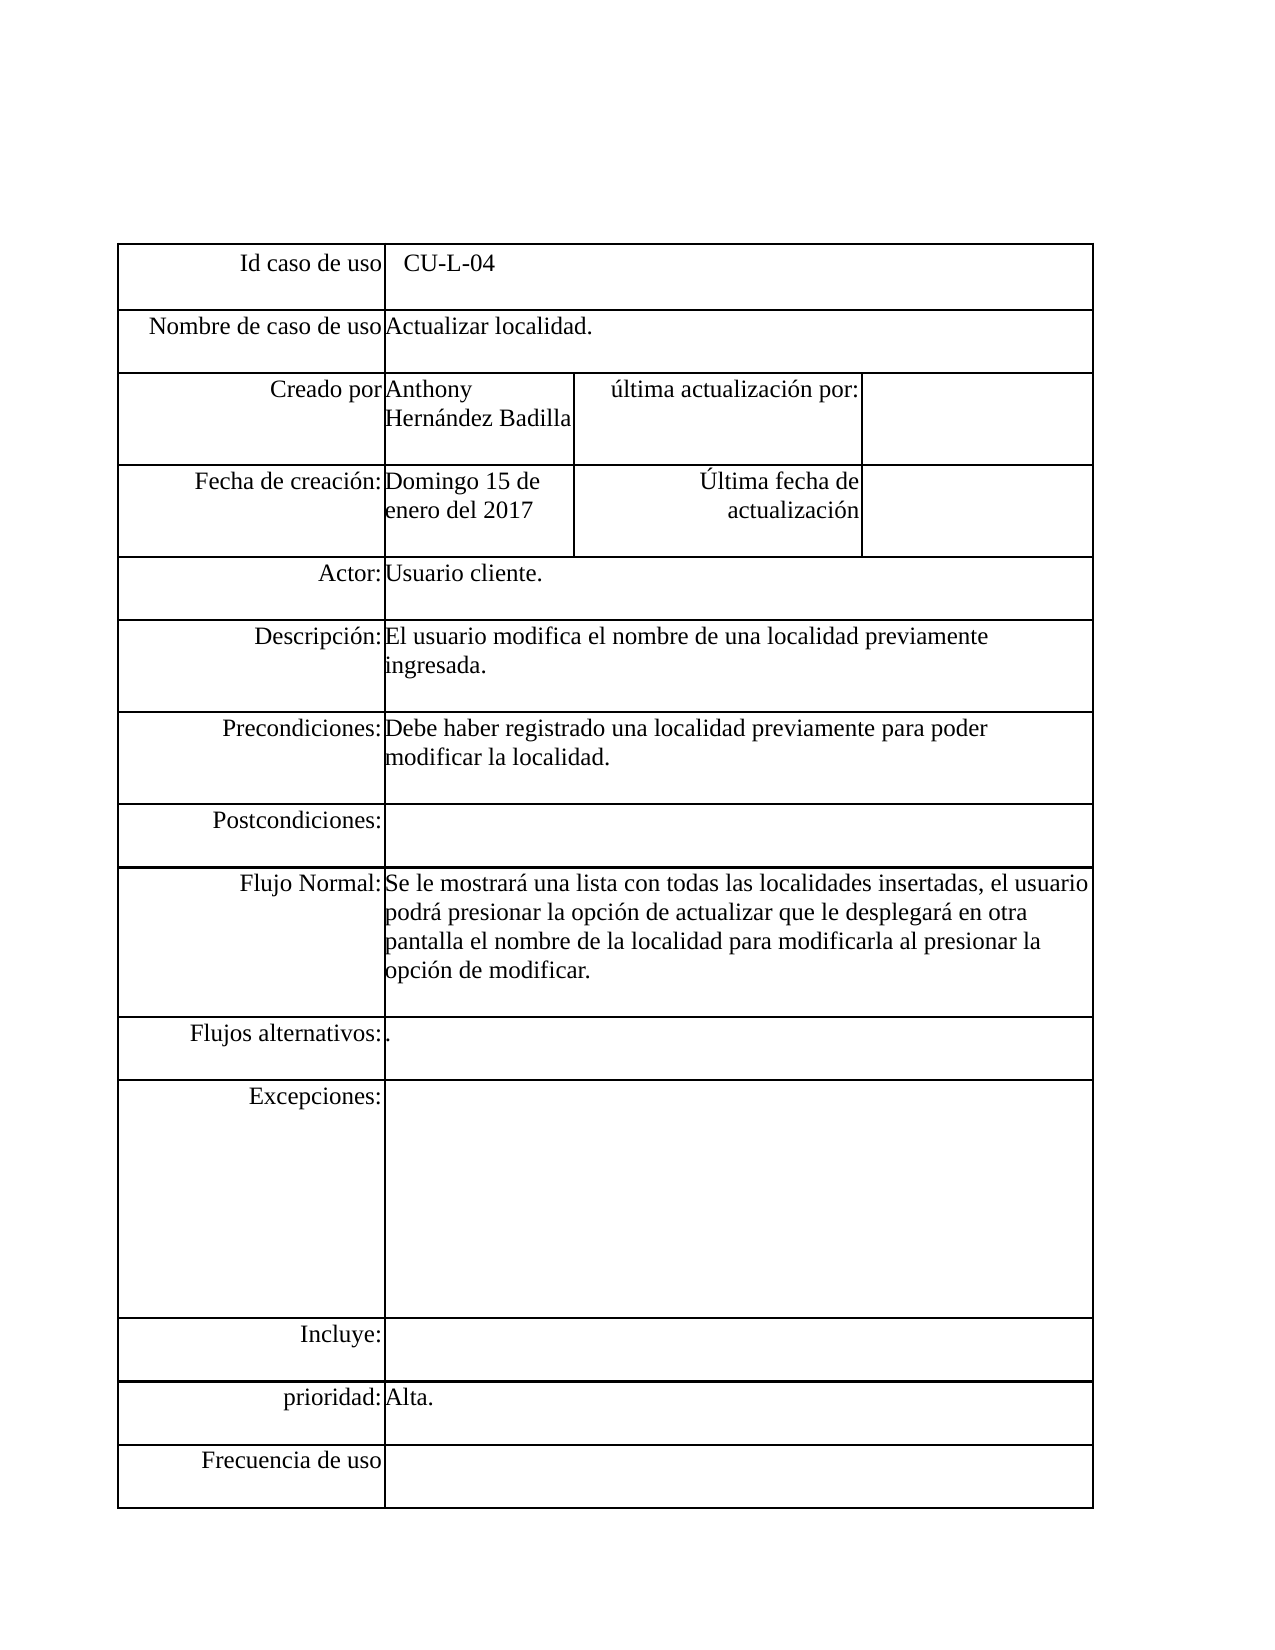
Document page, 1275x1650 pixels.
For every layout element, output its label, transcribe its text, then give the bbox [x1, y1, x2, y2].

table_cell . [386, 1018, 1092, 1079]
table_cell Precondiciones: [119, 713, 384, 803]
table_cell última actualización por: [575, 374, 861, 464]
table_cell Se le mostrará una lista con todas las localidades insertadas, el usuario podrá presionar la opción de actualizar que le desplegará en otra pantalla el nombre de la localidad para modificarla al presionar la opción de modificar. [386, 869, 1092, 1016]
table_cell [386, 1081, 1092, 1317]
table_cell Incluye: [119, 1319, 384, 1380]
table_cell Frecuencia de uso [119, 1446, 384, 1507]
table_cell Excepciones: [119, 1081, 384, 1317]
table_cell [386, 1446, 1092, 1507]
table_cell Última fecha de actualización [575, 466, 861, 556]
table_cell Actualizar localidad. [386, 311, 1092, 372]
table_cell Fecha de creación: [119, 466, 384, 556]
table_cell Actor: [119, 558, 384, 619]
table_cell Anthony Hernández Badilla [386, 374, 573, 464]
table_cell prioridad: [119, 1383, 384, 1443]
table_cell Creado por [119, 374, 384, 464]
table_cell [386, 1319, 1092, 1380]
table_cell Usuario cliente. [386, 558, 1092, 619]
table_header CU-L-04 [386, 245, 1092, 309]
table_cell Flujos alternativos: [119, 1018, 384, 1079]
table_cell [863, 466, 1092, 556]
table_cell Descripción: [119, 621, 384, 711]
table_cell Debe haber registrado una localidad previamente para poder modificar la localidad. [386, 713, 1092, 803]
table_cell El usuario modifica el nombre de una localidad previamente ingresada. [386, 621, 1092, 711]
table_cell [386, 805, 1092, 866]
table_cell Postcondiciones: [119, 805, 384, 866]
table_cell Alta. [386, 1383, 1092, 1443]
table_cell Flujo Normal: [119, 869, 384, 1016]
table_header Id caso de uso [119, 245, 384, 309]
table_cell Domingo 15 de enero del 2017 [386, 466, 573, 556]
table_cell Nombre de caso de uso [119, 311, 384, 372]
table_cell [863, 374, 1092, 464]
